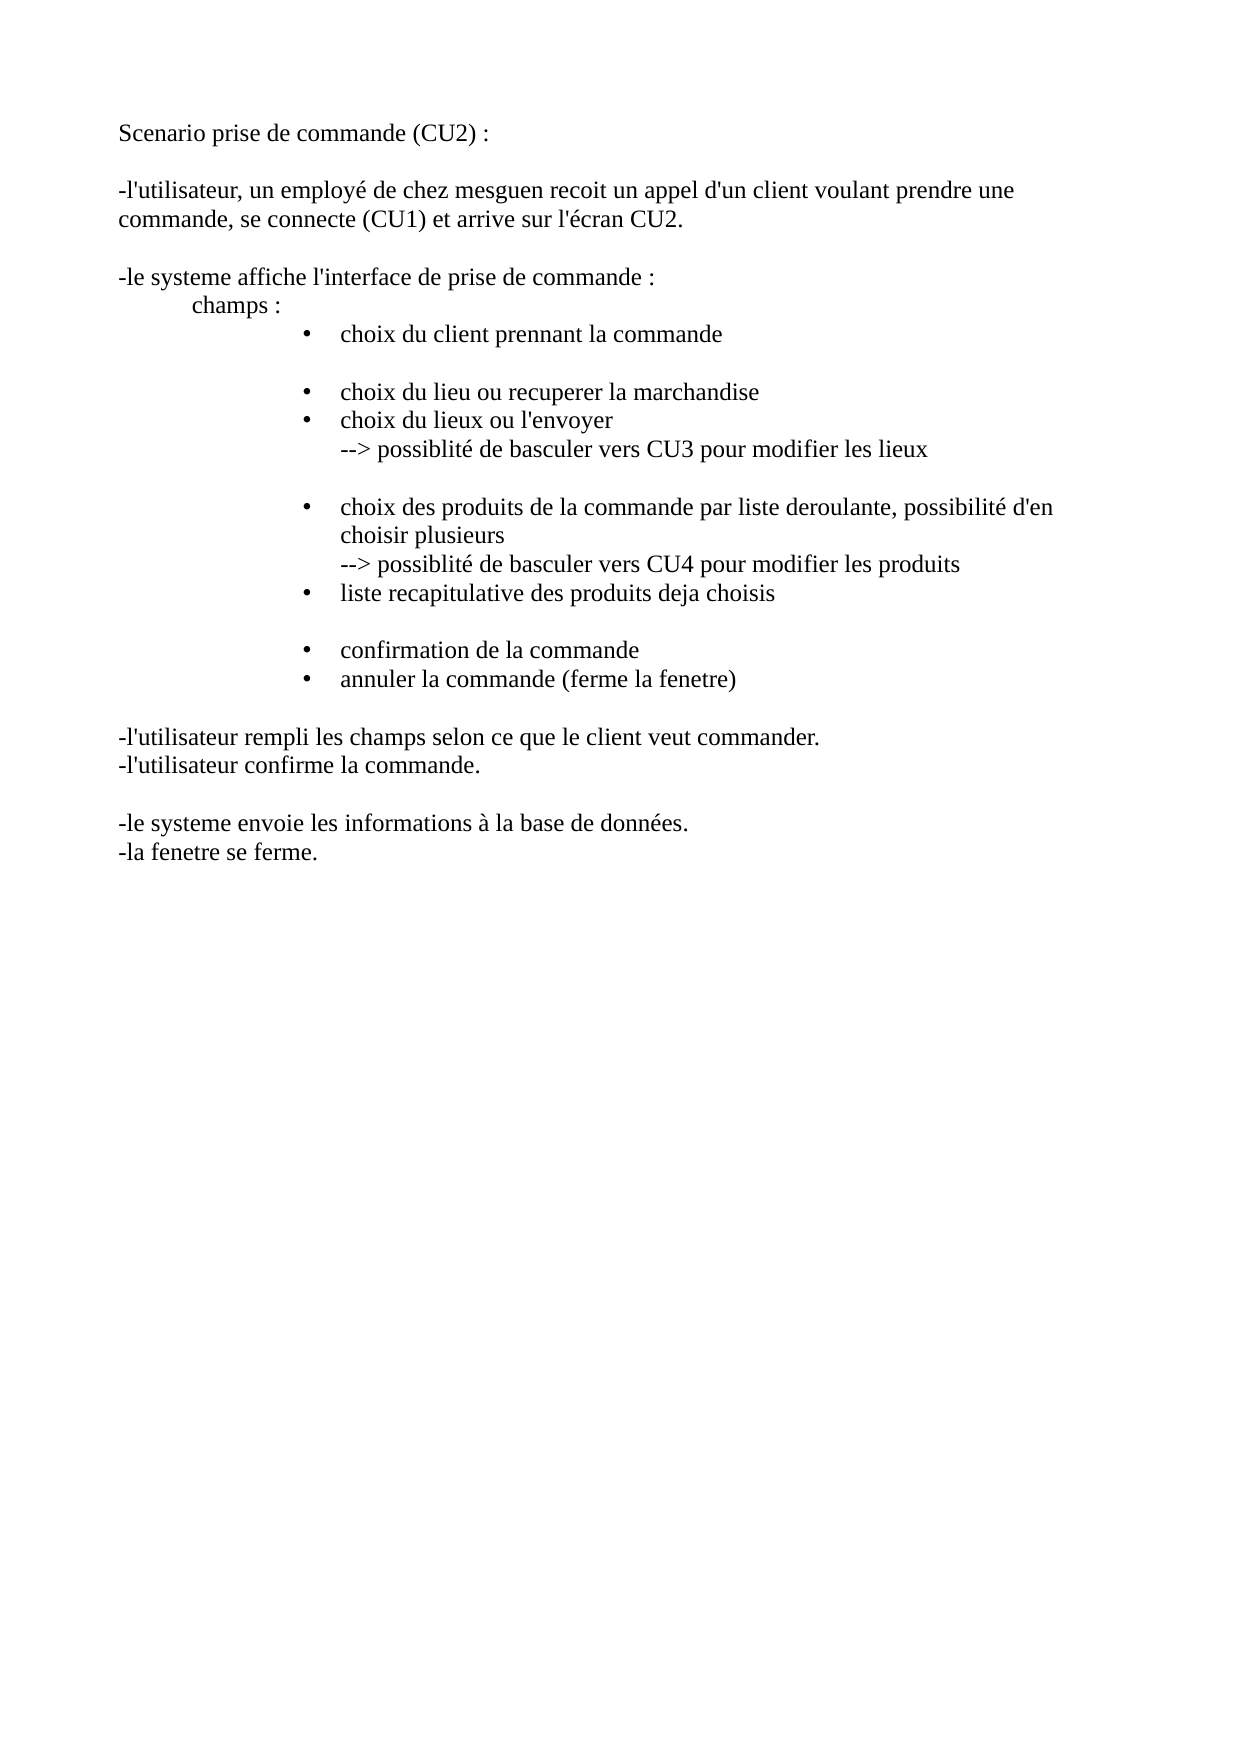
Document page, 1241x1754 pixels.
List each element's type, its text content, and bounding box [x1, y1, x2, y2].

list liste recapitulative des produits deja choisis [303, 578, 1122, 607]
list choix du lieu ou recuperer la marchandise [303, 377, 1122, 406]
list choix des produits de la commande par liste deroulante, possibilité d'en choisir plusieurs [303, 492, 1122, 549]
list annuler la commande (ferme la fenetre) [303, 664, 1122, 693]
text champs : [118, 291, 1122, 319]
text -le systeme envoie les informations à la base de données. [118, 808, 1122, 837]
text -le systeme affiche l'interface de prise de commande : [118, 262, 1122, 291]
text Scenario prise de commande (CU2) : [118, 118, 1122, 147]
list --> possiblité de basculer vers CU3 pour modifier les lieux [303, 434, 1122, 463]
list choix du client prennant la commande [303, 319, 1122, 348]
list choix du lieux ou l'envoyer [303, 406, 1122, 434]
text -l'utilisateur rempli les champs selon ce que le client veut commander. [118, 722, 1122, 751]
list confirmation de la commande [303, 636, 1122, 664]
list --> possiblité de basculer vers CU4 pour modifier les produits [303, 549, 1122, 578]
text -la fenetre se ferme. [118, 837, 1122, 866]
text -l'utilisateur, un employé de chez mesguen recoit un appel d'un client voulant prendre une commande, se connecte (CU1) et arrive sur l'écran CU2. [118, 176, 1122, 233]
text -l'utilisateur confirme la commande. [118, 751, 1122, 779]
